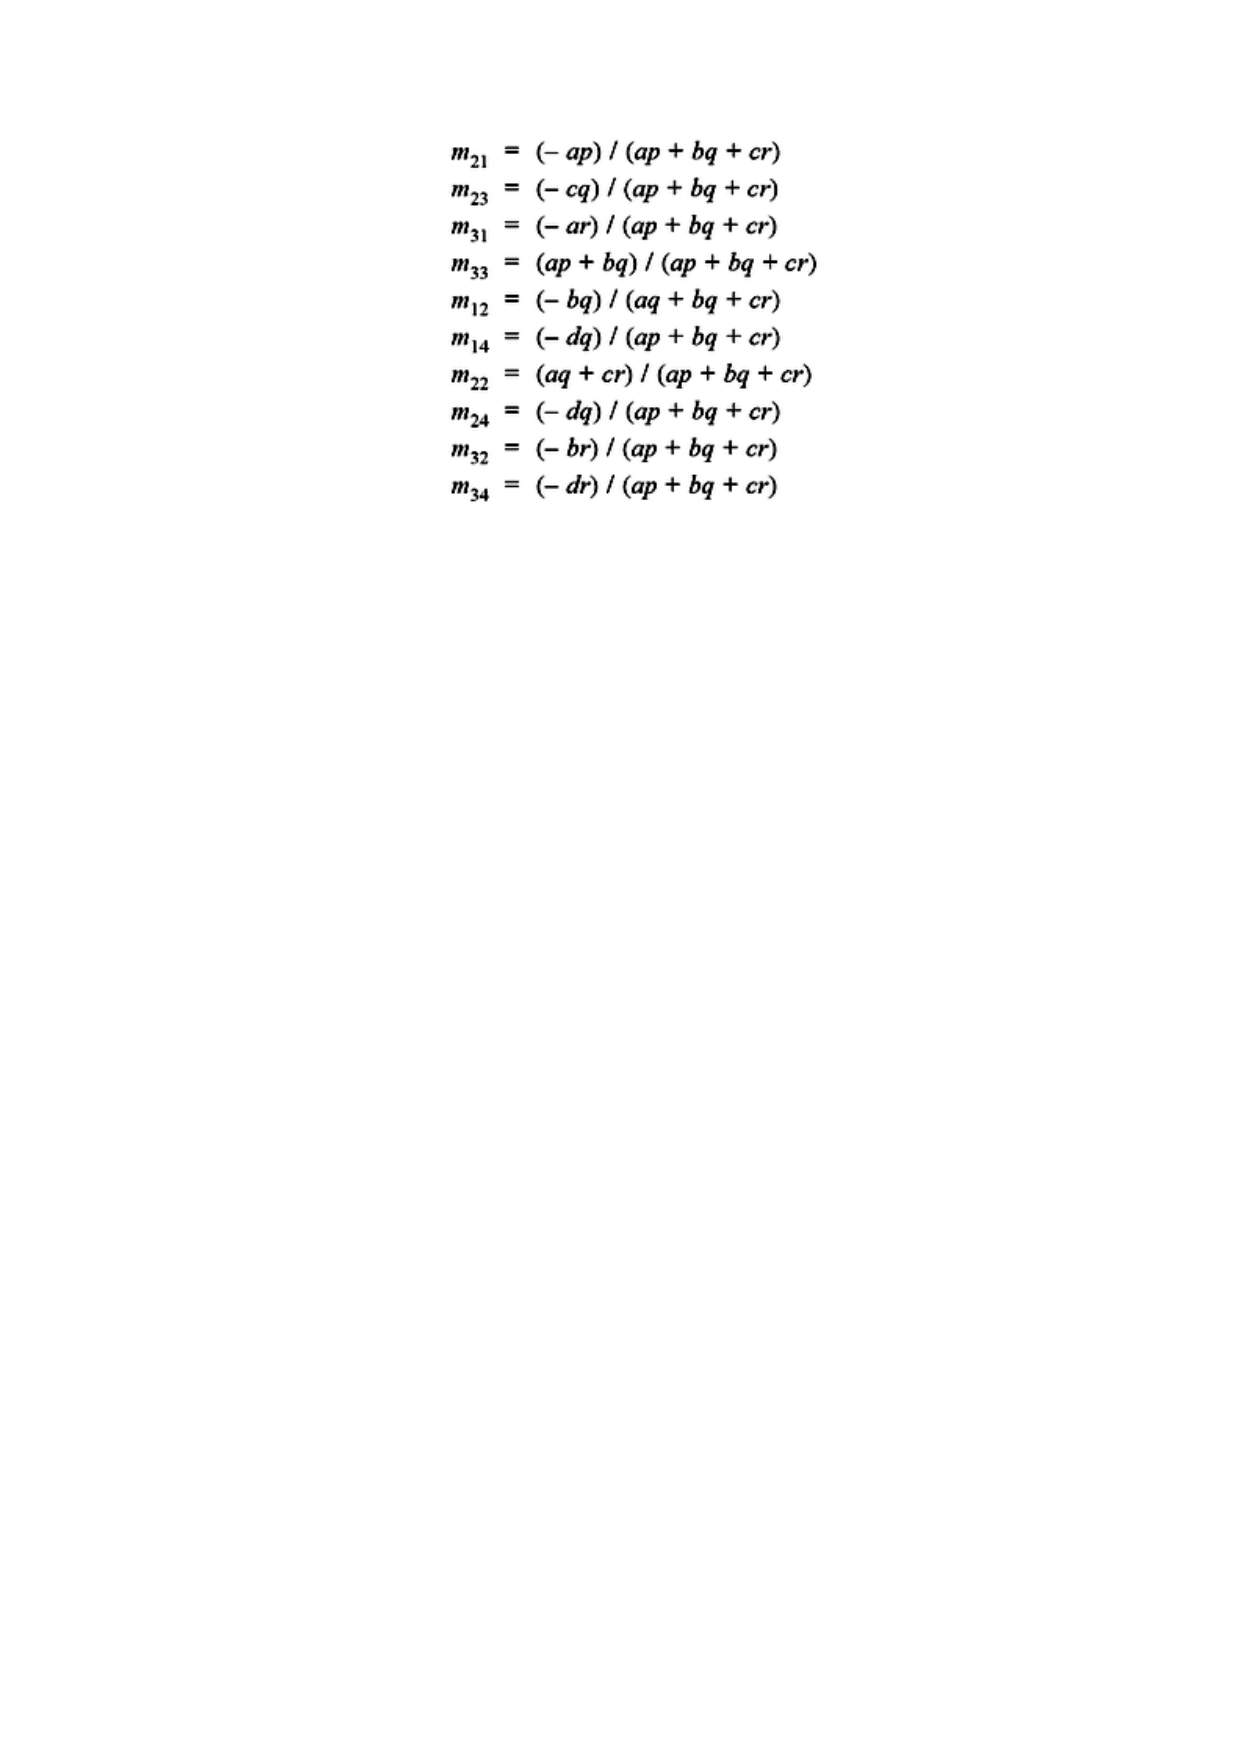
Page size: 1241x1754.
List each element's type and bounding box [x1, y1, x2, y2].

picture [142, 118, 1098, 511]
